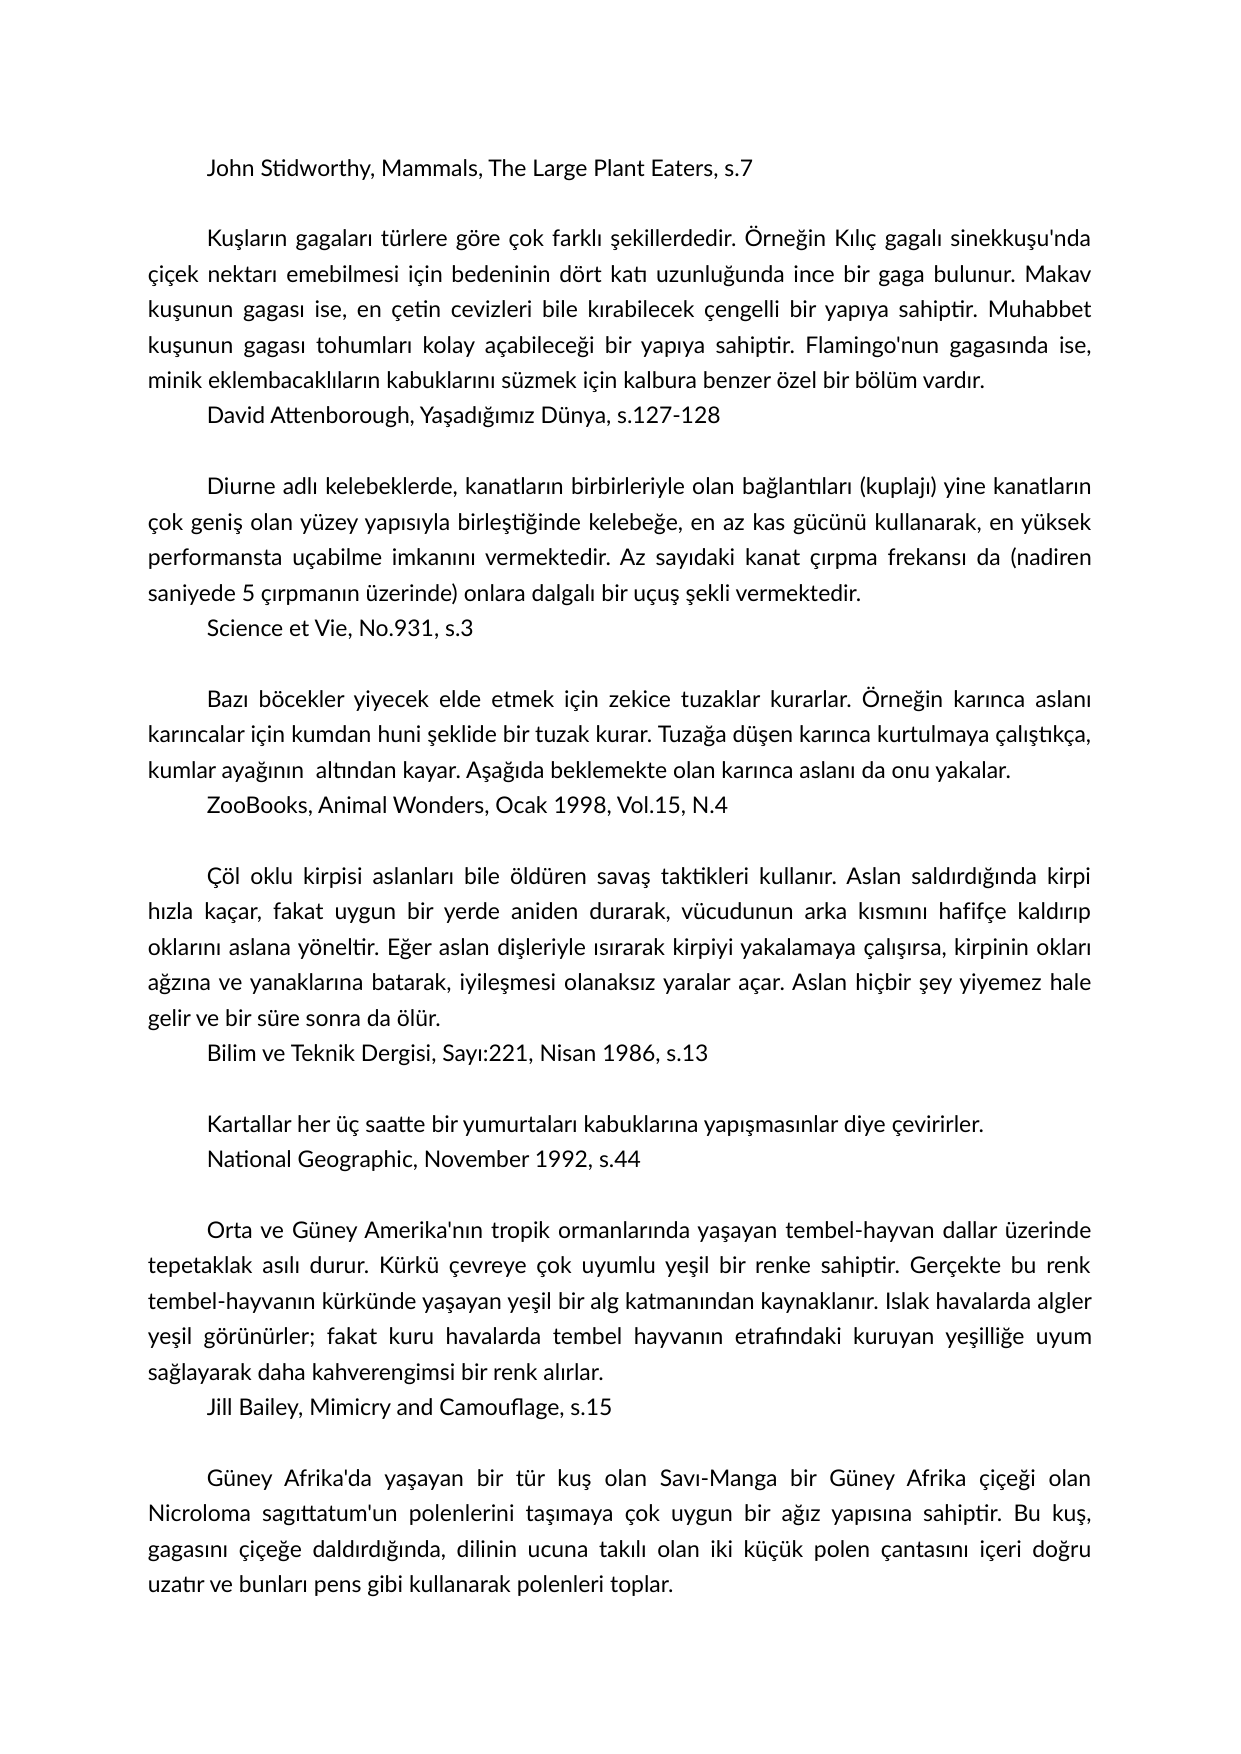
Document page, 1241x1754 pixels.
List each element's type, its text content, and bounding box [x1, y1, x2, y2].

text National Geographic, November 1992, s.44 [148, 1139, 1093, 1175]
text Bilim ve Teknik Dergisi, Sayı:221, Nisan 1986, s.13 [148, 1033, 1093, 1068]
text Bazı böcekler yiyecek elde etmek için zekice tuzaklar kurarlar. Örneğin karınca aslanı karıncalar için kumdan huni şeklide bir tuzak kurar. Tuzağa düşen karınca kurtulmaya çalıştıkça, kumlar ayağının altından kayar. Aşağıda beklemekte olan karınca aslanı da onu yakalar. [148, 679, 1093, 785]
text Kartallar her üç saatte bir yumurtaları kabuklarına yapışmasınlar diye çevirirler. [148, 1104, 1093, 1139]
text Science et Vie, No.931, s.3 [148, 608, 1093, 643]
text ZooBooks, Animal Wonders, Ocak 1998, Vol.15, N.4 [148, 785, 1093, 821]
text Kuşların gagaları türlere göre çok farklı şekillerdedir. Örneğin Kılıç gagalı sinekkuşu'nda çiçek nektarı emebilmesi için bedeninin dört katı uzunluğunda ince bir gaga bulunur. Makav kuşunun gagası ise, en çetin cevizleri bile kırabilecek çengelli bir yapıya sahiptir. Muhabbet kuşunun gagası tohumları kolay açabileceği bir yapıya sahiptir. Flamingo'nun gagasında ise, minik eklembacaklıların kabuklarını süzmek için kalbura benzer özel bir bölüm vardır. [148, 218, 1093, 396]
text Güney Afrika'da yaşayan bir tür kuş olan Savı-Manga bir Güney Afrika çiçeği olan Nicroloma sagıttatum'un polenlerini taşımaya çok uygun bir ağız yapısına sahiptir. Bu kuş, gagasını çiçeğe daldırdığında, dilinin ucuna takılı olan iki küçük polen çantasını içeri doğru uzatır ve bunları pens gibi kullanarak polenleri toplar. [148, 1458, 1093, 1600]
text David Attenborough, Yaşadığımız Dünya, s.127-128 [148, 396, 1093, 431]
text John Stidworthy, Mammals, The Large Plant Eaters, s.7 [148, 148, 1093, 183]
text Çöl oklu kirpisi aslanları bile öldüren savaş taktikleri kullanır. Aslan saldırdığında kirpi hızla kaçar, fakat uygun bir yerde aniden durarak, vücudunun arka kısmını hafifçe kaldırıp oklarını aslana yöneltir. Eğer aslan dişleriyle ısırarak kirpiyi yakalamaya çalışırsa, kirpinin okları ağzına ve yanaklarına batarak, iyileşmesi olanaksız yaralar açar. Aslan hiçbir şey yiyemez hale gelir ve bir süre sonra da ölür. [148, 856, 1093, 1033]
text Diurne adlı kelebeklerde, kanatların birbirleriyle olan bağlantıları (kuplajı) yine kanatların çok geniş olan yüzey yapısıyla birleştiğinde kelebeğe, en az kas gücünü kullanarak, en yüksek performansta uçabilme imkanını vermektedir. Az sayıdaki kanat çırpma frekansı da (nadiren saniyede 5 çırpmanın üzerinde) onlara dalgalı bir uçuş şekli vermektedir. [148, 466, 1093, 608]
text Orta ve Güney Amerika'nın tropik ormanlarında yaşayan tembel-hayvan dallar üzerinde tepetaklak asılı durur. Kürkü çevreye çok uyumlu yeşil bir renke sahiptir. Gerçekte bu renk tembel-hayvanın kürkünde yaşayan yeşil bir alg katmanından kaynaklanır. Islak havalarda algler yeşil görünürler; fakat kuru havalarda tembel hayvanın etrafındaki kuruyan yeşilliğe uyum sağlayarak daha kahverengimsi bir renk alırlar. [148, 1210, 1093, 1387]
text Jill Bailey, Mimicry and Camouflage, s.15 [148, 1387, 1093, 1423]
